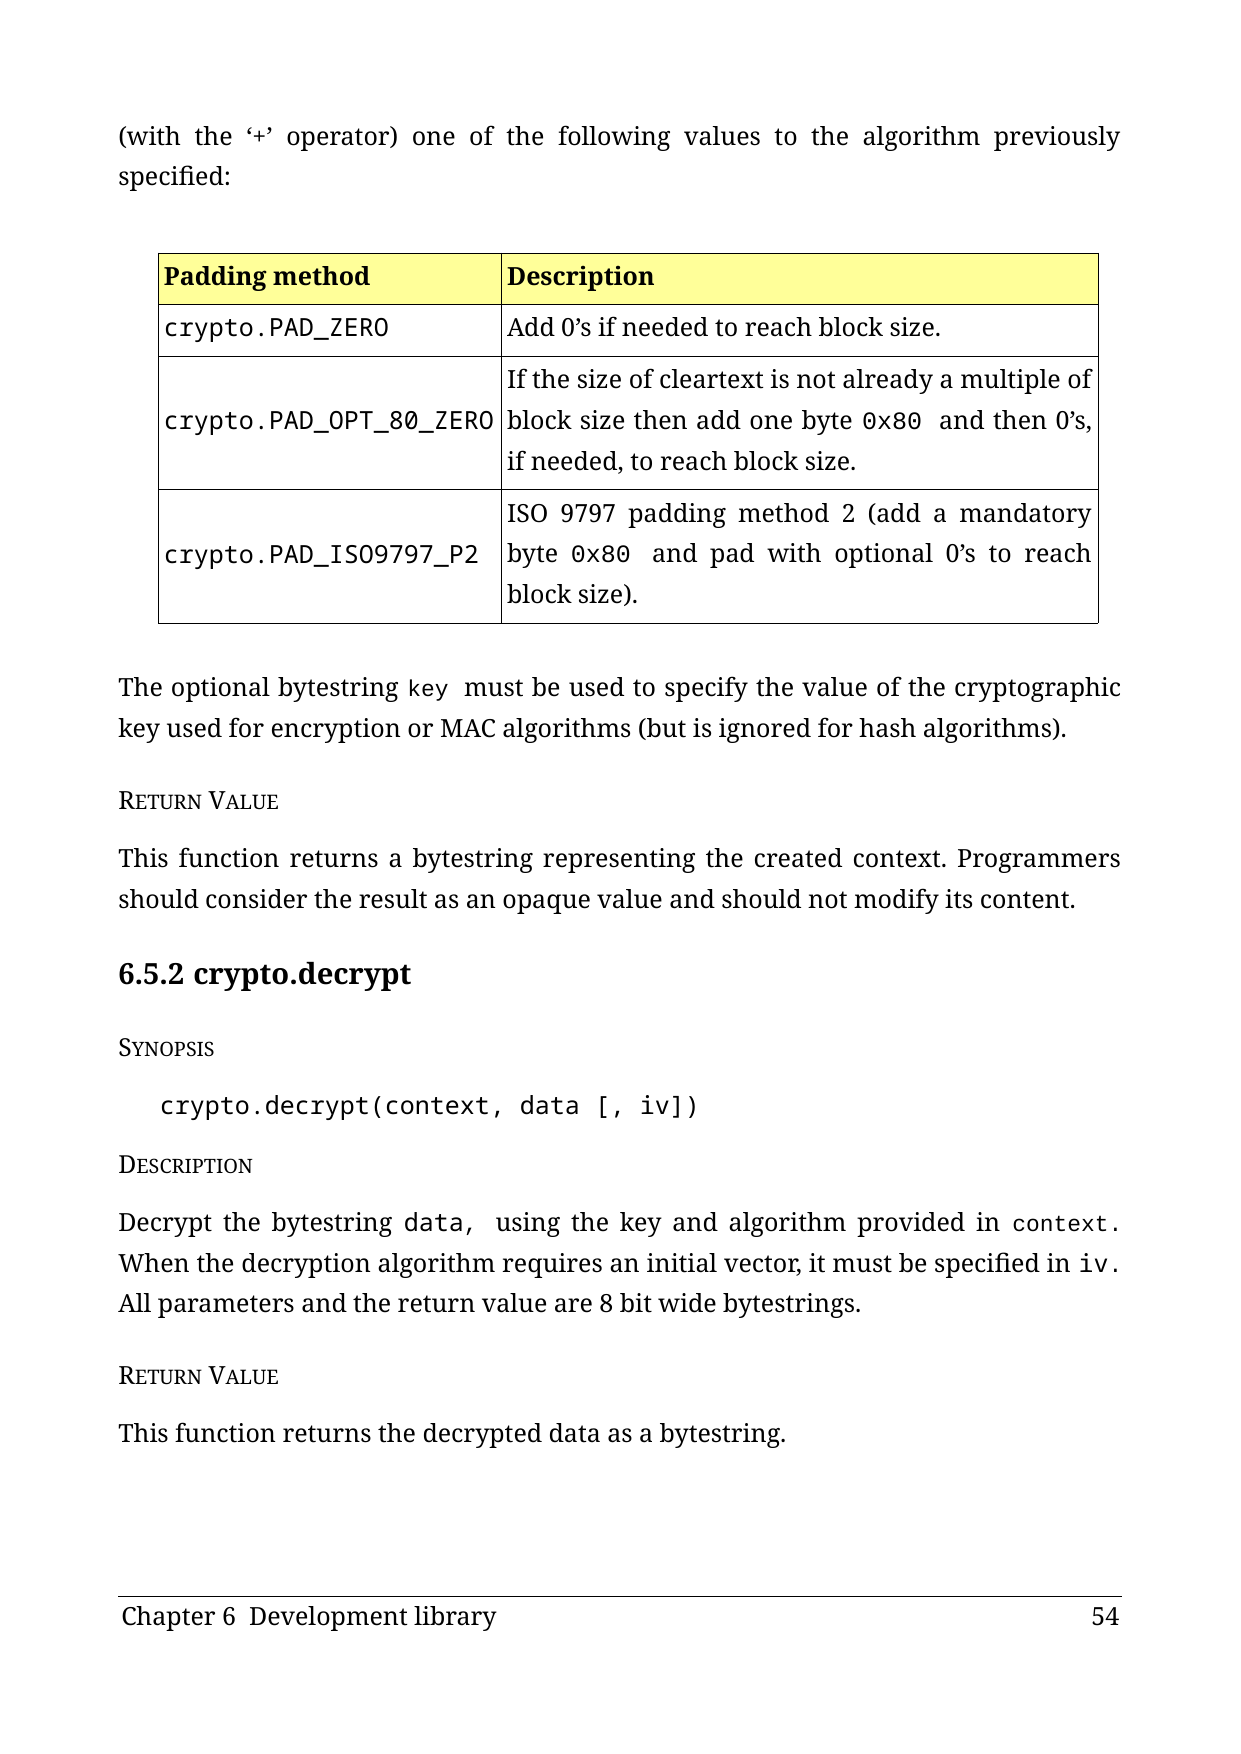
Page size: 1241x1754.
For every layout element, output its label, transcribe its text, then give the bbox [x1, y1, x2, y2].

subtitle crypto.decrypt [118, 953, 1122, 993]
subtitle Return Value [118, 1358, 1122, 1392]
table_cell crypto.PAD_OPT_80_ZERO [159, 357, 501, 489]
text Decrypt the bytestring data, using the key and algorithm provided in context. When the decryption algorithm requires an initial vector, it must be specified in iv. All parameters and the return value are 8 bit wide bytestrings. [118, 1204, 1122, 1320]
table_cell Add 0’s if needed to reach block size. [502, 305, 1098, 356]
table_cell crypto.PAD_ISO9797_P2 [159, 490, 501, 623]
table_header Description [502, 254, 1098, 304]
text This function returns the decrypted data as a bytestring. [118, 1416, 1122, 1450]
table_cell ISO 9797 padding method 2 (add a mandatory byte 0x80 and pad with optional 0’s to reach block size). [502, 490, 1098, 623]
subtitle Synopsis [118, 1030, 1122, 1063]
table_cell crypto.PAD_ZERO [159, 305, 501, 356]
text crypto.decrypt(context, data [, iv]) [159, 1088, 1122, 1122]
text The optional bytestring key must be used to specify the value of the cryptographic key used for encryption or MAC algorithms (but is ignored for hash algorithms). [118, 670, 1122, 745]
table_header Padding method [159, 254, 501, 304]
subtitle Return Value [118, 782, 1122, 816]
table_cell If the size of cleartext is not already a multiple of block size then add one byte 0x80 and then 0’s, if needed, to reach block size. [502, 357, 1098, 489]
text (with the ‘+’ operator) one of the following values to the algorithm previously specified: [118, 118, 1122, 193]
text This function returns a bytestring representing the created context. Programmers should consider the result as an opaque value and should not modify its content. [118, 841, 1122, 915]
subtitle Description [118, 1147, 1122, 1180]
